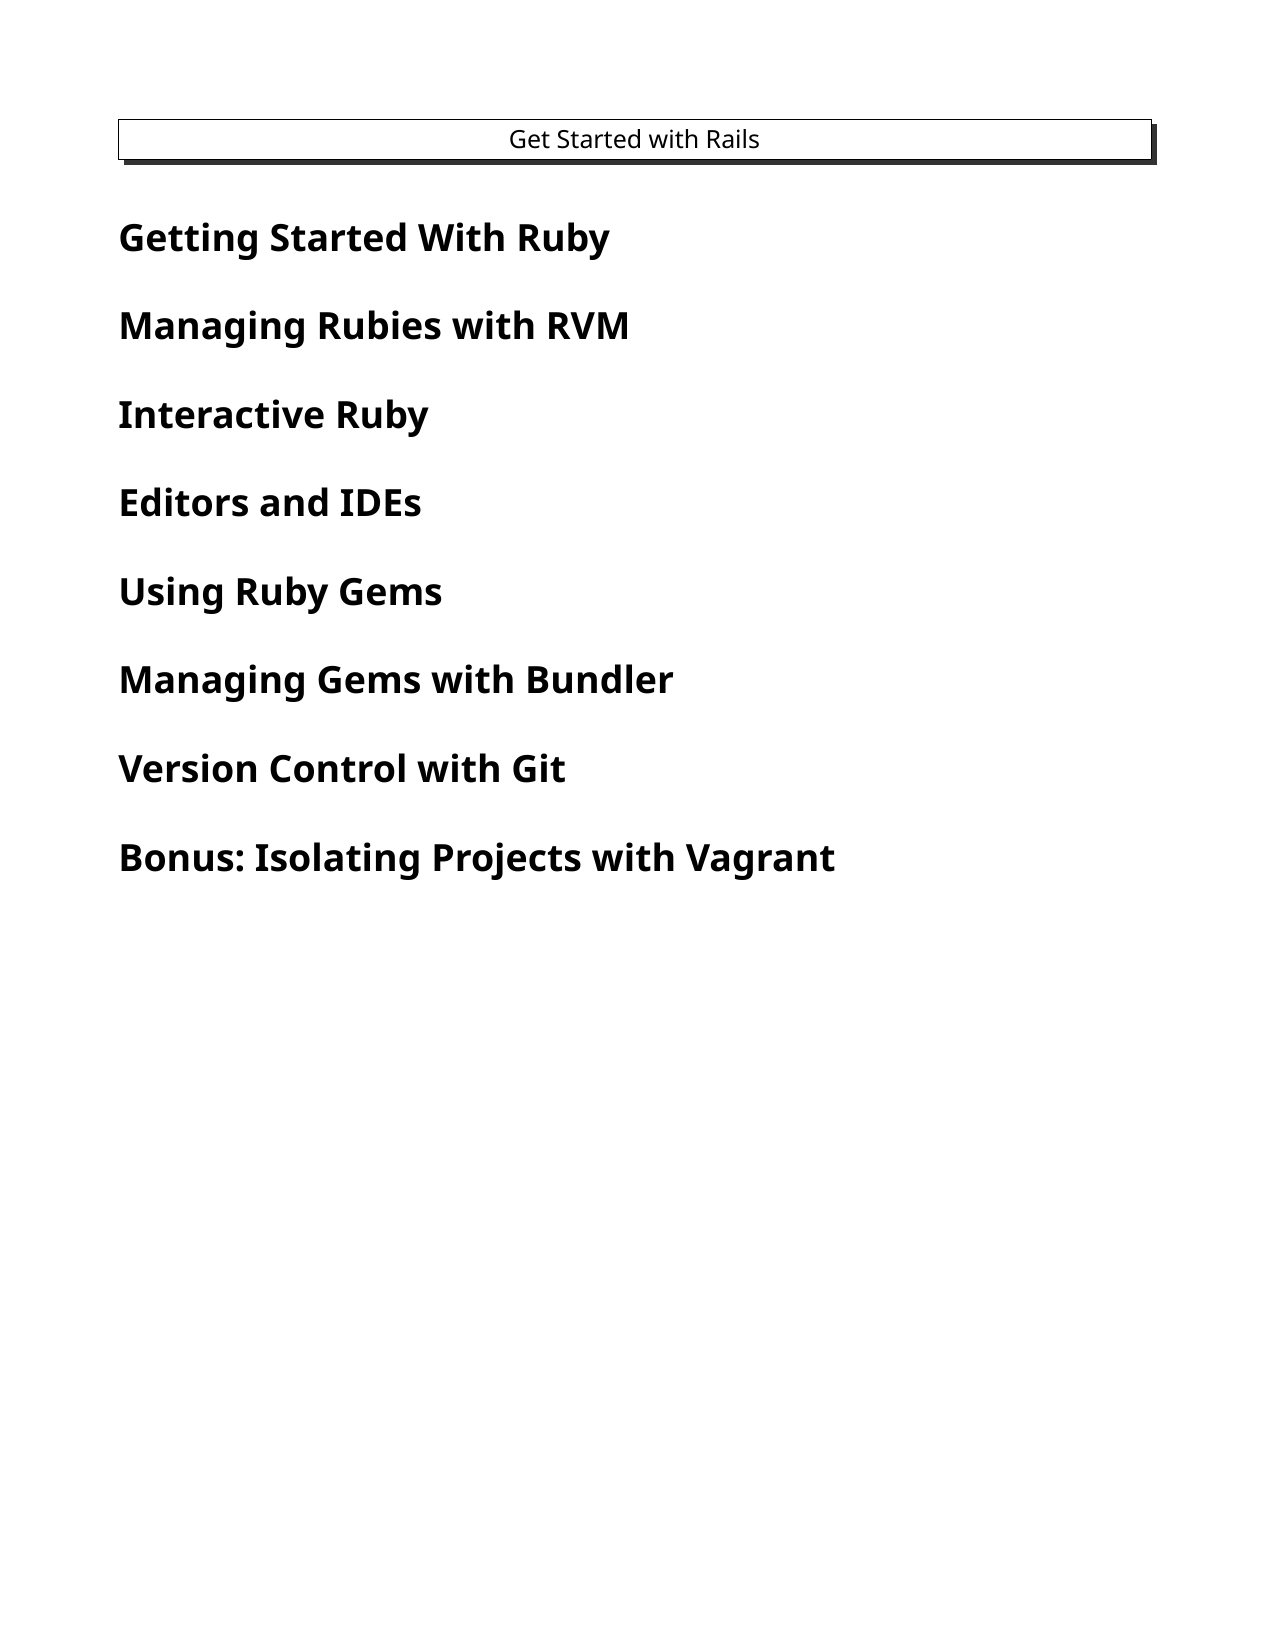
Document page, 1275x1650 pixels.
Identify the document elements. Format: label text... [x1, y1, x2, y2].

subtitle Version Control with Git [118, 742, 1157, 793]
subtitle Editors and IDEs [118, 477, 1157, 528]
subtitle Bonus: Isolating Projects with Vagrant [118, 831, 1157, 882]
subtitle Managing Gems with Bundler [118, 654, 1157, 705]
subtitle Interactive Ruby [118, 388, 1157, 439]
subtitle Getting Started With Ruby [118, 211, 1157, 262]
subtitle Managing Rubies with RVM [118, 299, 1157, 351]
subtitle Using Ruby Gems [118, 565, 1157, 616]
